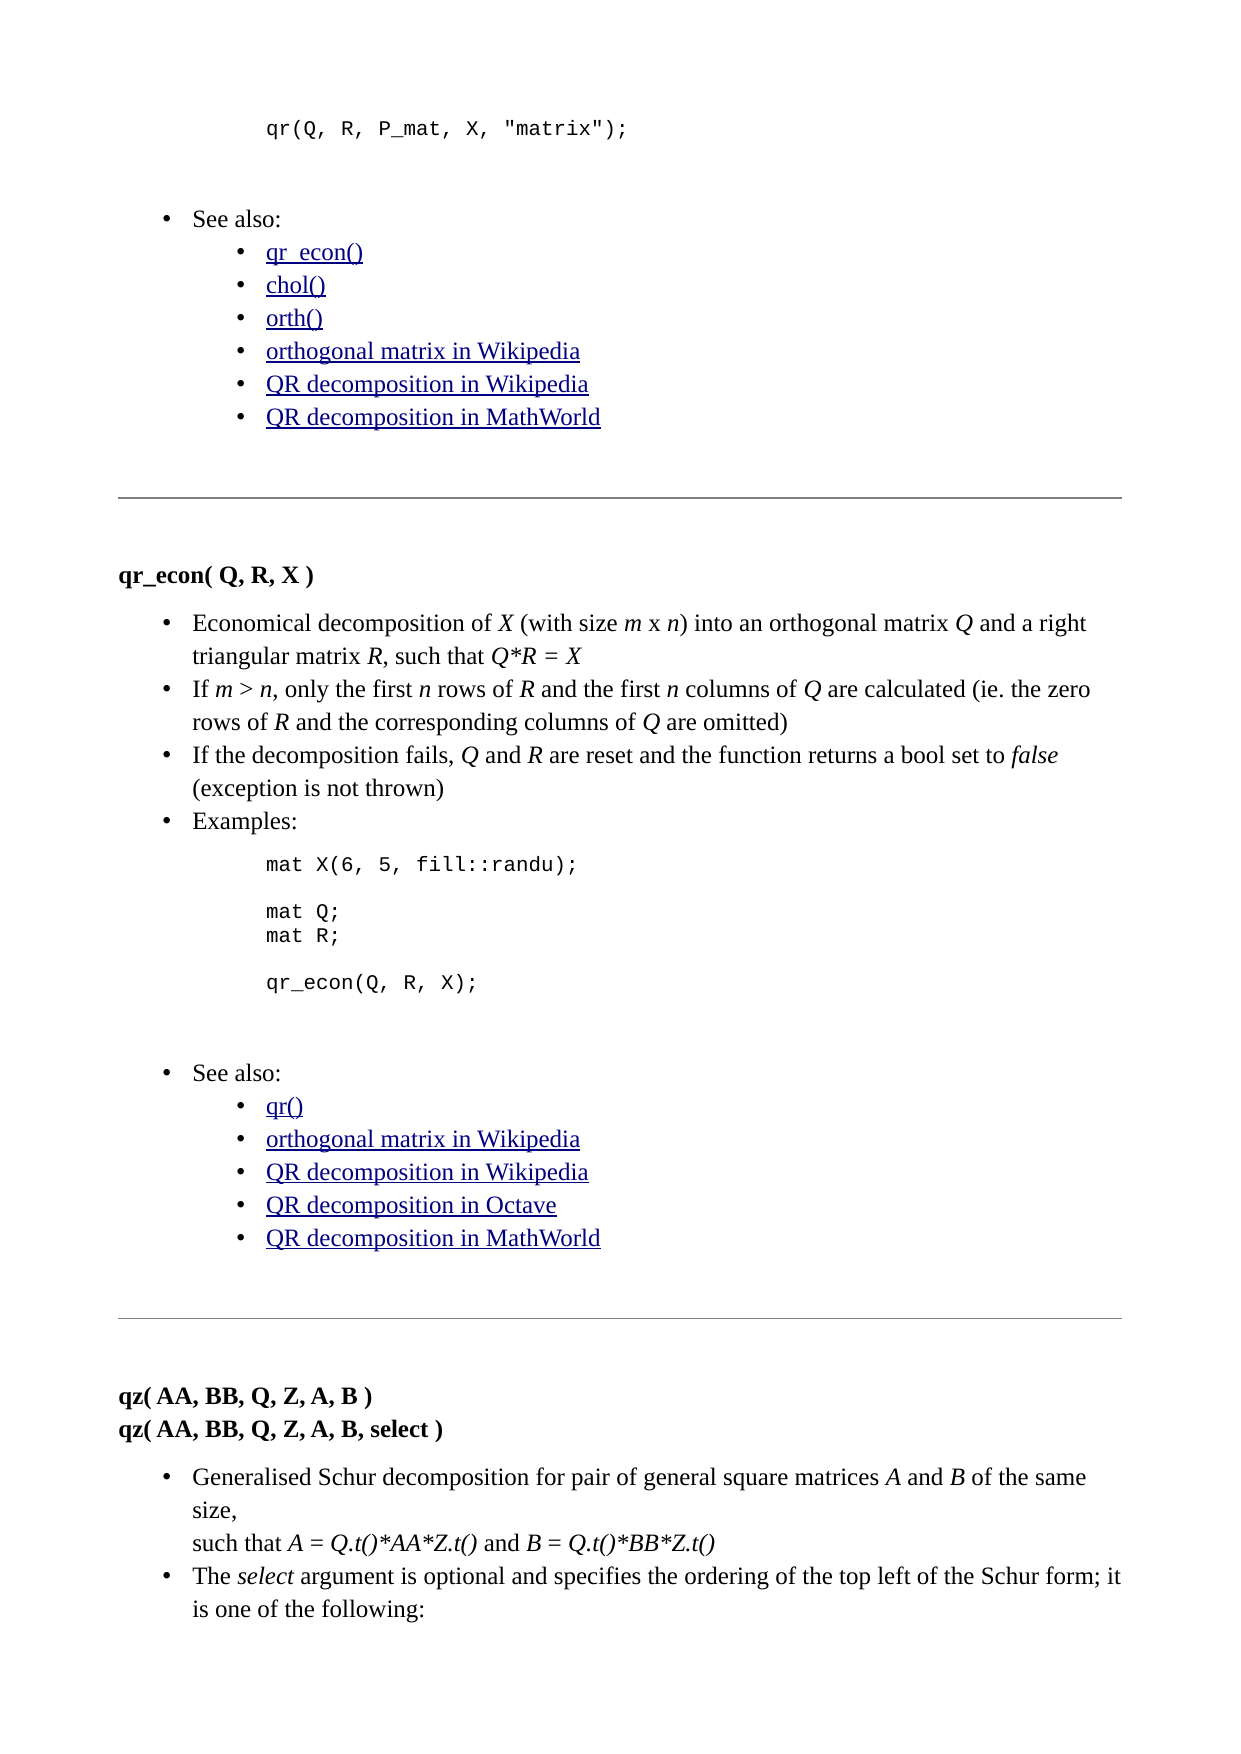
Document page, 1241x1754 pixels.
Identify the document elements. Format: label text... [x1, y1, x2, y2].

list See also: [162, 1058, 1122, 1087]
list chol() [236, 270, 1122, 299]
list orthogonal matrix in Wikipedia [236, 336, 1122, 365]
list The select argument is optional and specifies the ordering of the top left of the Schur form; it is one of the following: [162, 1561, 1122, 1622]
list orth() [236, 303, 1122, 332]
list mat R; [236, 924, 1122, 948]
list Generalised Schur decomposition for pair of general square matrices A and B of the same size, such that A = Q.t()*AA*Z.t() and B = Q.t()*BB*Z.t() [162, 1462, 1122, 1556]
list orthogonal matrix in Wikipedia [236, 1124, 1122, 1153]
list QR decomposition in MathWorld [236, 402, 1122, 431]
list Examples: [162, 806, 1122, 835]
list QR decomposition in Wikipedia [236, 1157, 1122, 1186]
list qr_econ(Q, R, X); [236, 972, 1122, 996]
list See also: [162, 204, 1122, 233]
list If the decomposition fails, Q and R are reset and the function returns a bool set to false (exception is not thrown) [162, 740, 1122, 802]
list If m > n, only the first n rows of R and the first n columns of Q are calculated (ie. the zero rows of R and the corresponding columns of Q are omitted) [162, 674, 1122, 736]
list QR decomposition in Octave [236, 1190, 1122, 1219]
list qr() [236, 1091, 1122, 1120]
list QR decomposition in MathWorld [236, 1223, 1122, 1252]
list qr(Q, R, P_mat, X, "matrix"); [236, 118, 1122, 142]
list mat Q; [236, 901, 1122, 924]
list QR decomposition in Wikipedia [236, 369, 1122, 398]
list qr_econ() [236, 237, 1122, 266]
list Economical decomposition of X (with size m x n) into an orthogonal matrix Q and a right triangular matrix R, such that Q*R = X [162, 608, 1122, 670]
text qr_econ( Q, R, X ) [118, 560, 1122, 589]
list mat X(6, 5, fill::randu); [236, 854, 1122, 877]
text qz( AA, BB, Q, Z, A, B ) qz( AA, BB, Q, Z, A, B, select ) [118, 1381, 1122, 1443]
